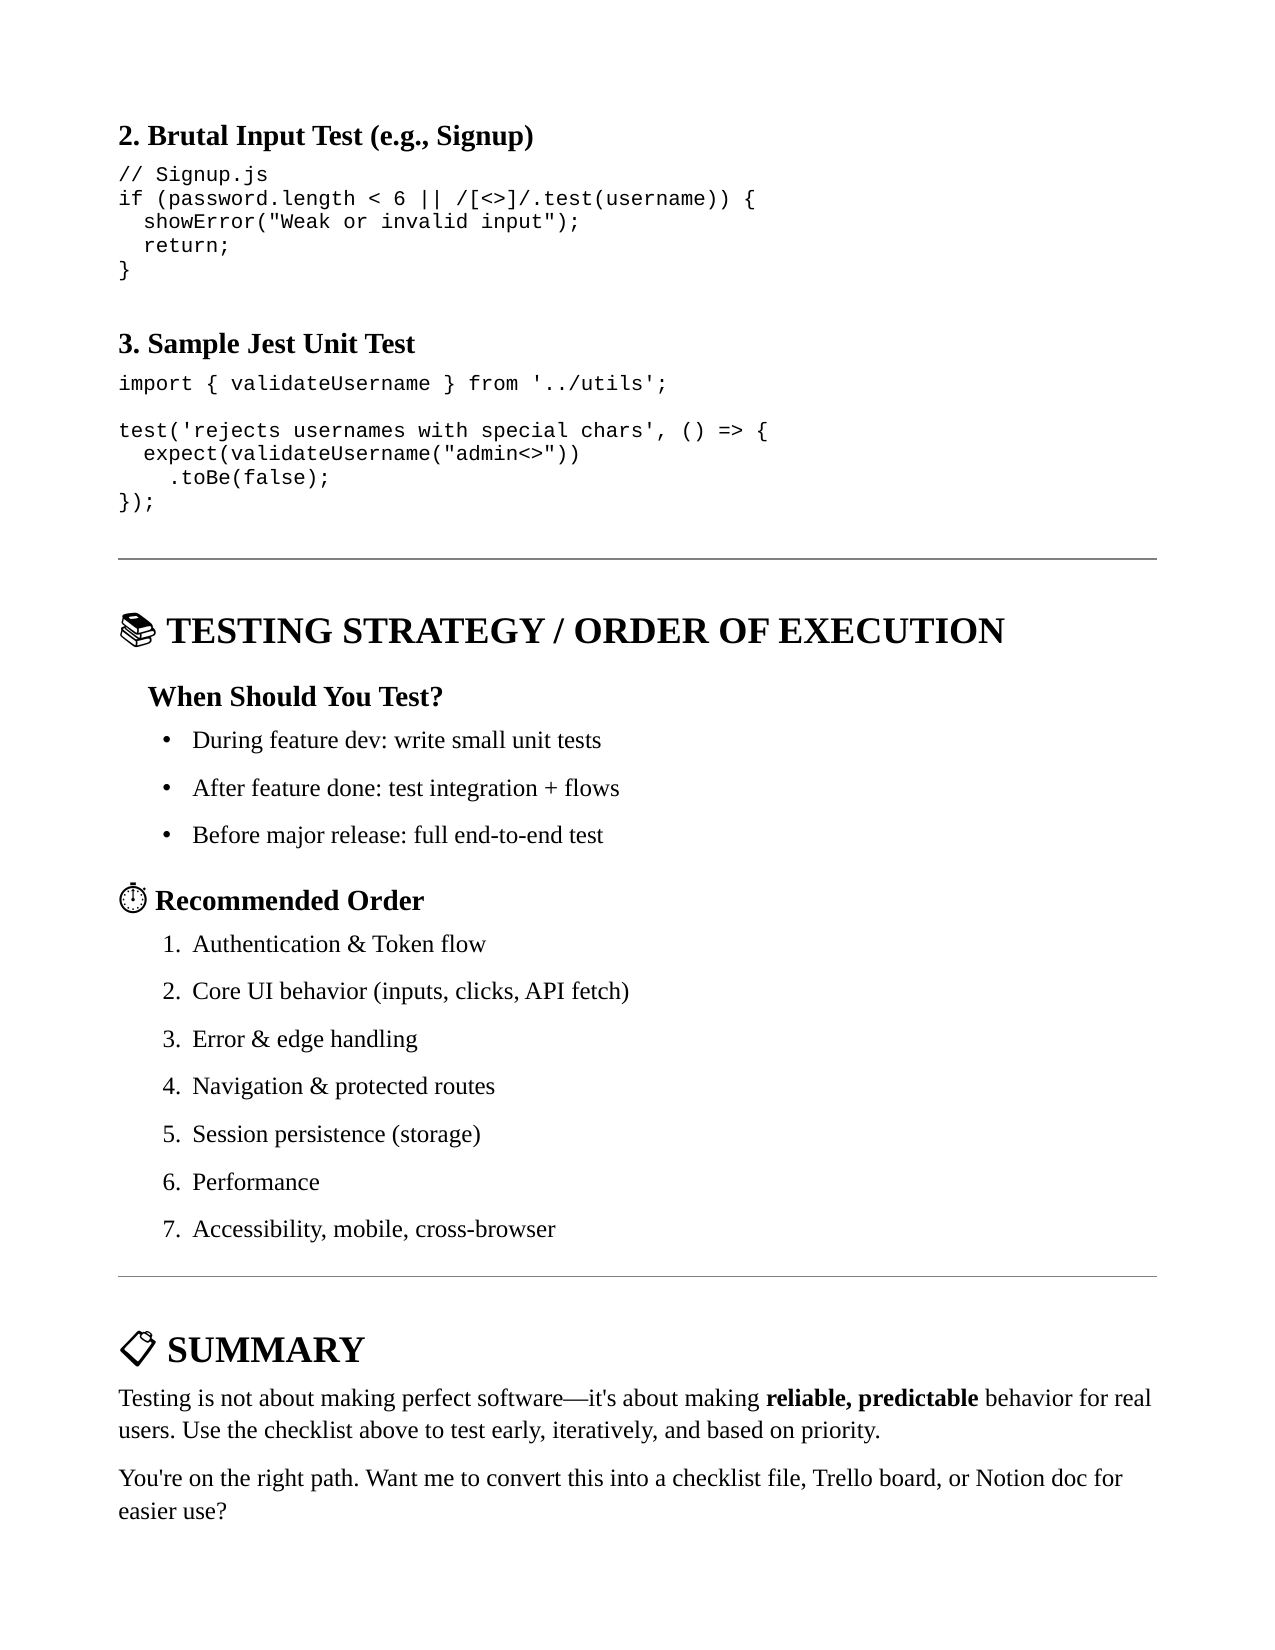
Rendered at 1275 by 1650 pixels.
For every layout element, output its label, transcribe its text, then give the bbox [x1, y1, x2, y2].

subtitle 2. Brutal Input Test (e.g., Signup) [118, 118, 1157, 152]
list Error & edge handling [162, 1024, 1157, 1053]
text if (password.length < 6 || /[<>]/.test(username)) { [118, 188, 1157, 211]
subtitle 📚 TESTING STRATEGY / ORDER OF EXECUTION [118, 609, 1157, 652]
list Navigation & protected routes [162, 1071, 1157, 1100]
list Session persistence (storage) [162, 1119, 1157, 1148]
subtitle ✅ When Should You Test? [118, 679, 1157, 713]
list During feature dev: write small unit tests [162, 725, 1157, 754]
list Authentication & Token flow [162, 929, 1157, 957]
text import { validateUsername } from '../utils'; [118, 372, 1157, 396]
text .toBe(false); [118, 467, 1157, 491]
text You're on the right path. Want me to convert this into a checklist file, Trello board, or Notion doc for easier use? [118, 1463, 1157, 1525]
text test('rejects usernames with special chars', () => { [118, 420, 1157, 443]
list Core UI behavior (inputs, clicks, API fetch) [162, 976, 1157, 1005]
list Accessibility, mobile, cross-browser [162, 1214, 1157, 1243]
list Before major release: full end-to-end test [162, 820, 1157, 849]
subtitle 3. Sample Jest Unit Test [118, 326, 1157, 360]
subtitle 📋 SUMMARY [118, 1327, 1157, 1370]
text expect(validateUsername("admin<>")) [118, 443, 1157, 467]
text // Signup.js [118, 164, 1157, 188]
list Performance [162, 1167, 1157, 1195]
text Testing is not about making perfect software—it's about making reliable, predictable behavior for real users. Use the checklist above to test early, iteratively, and based on priority. [118, 1383, 1157, 1444]
list After feature done: test integration + flows [162, 773, 1157, 802]
text }); [118, 491, 1157, 514]
text return; [118, 235, 1157, 259]
text showError("Weak or invalid input"); [118, 211, 1157, 235]
text } [118, 259, 1157, 282]
subtitle ⏱ Recommended Order [118, 883, 1157, 916]
